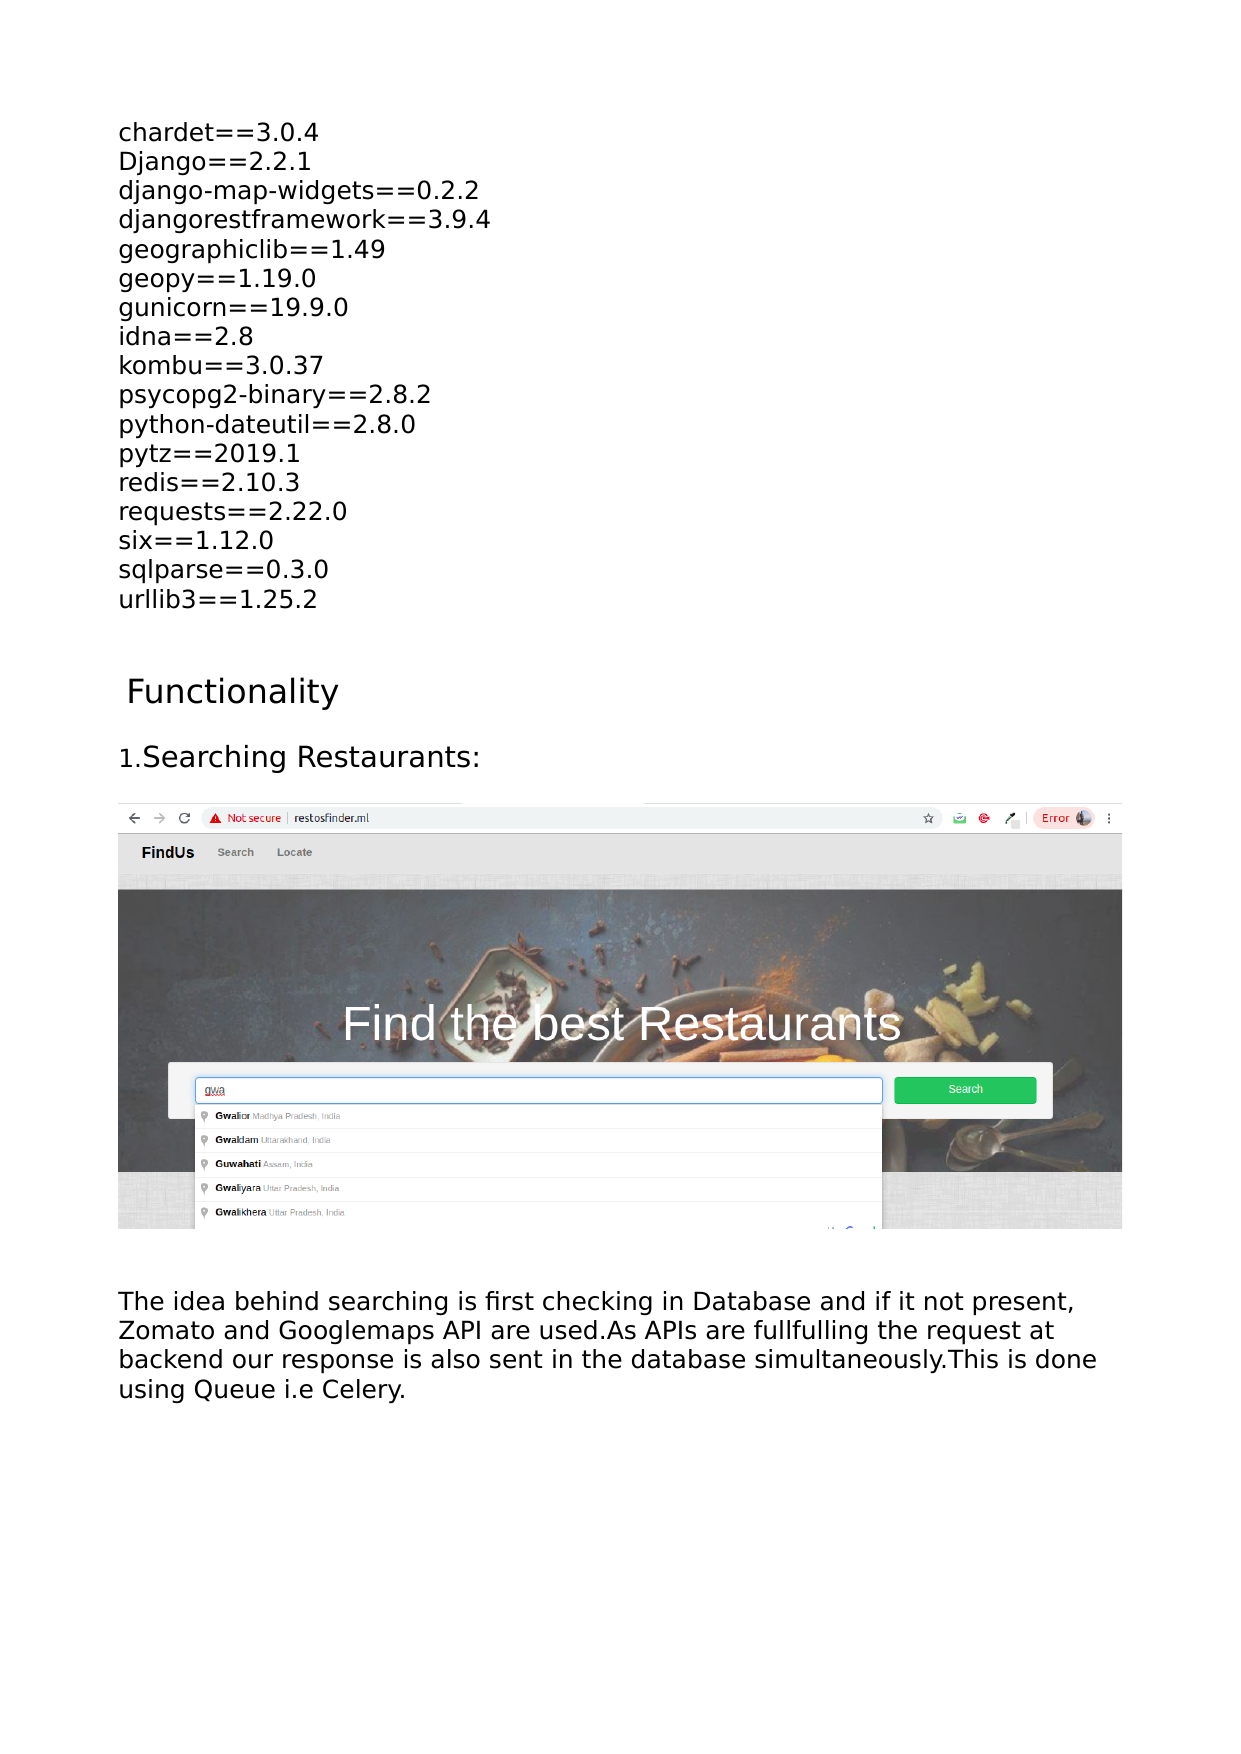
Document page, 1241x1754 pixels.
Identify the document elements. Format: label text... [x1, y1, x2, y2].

text Django==2.2.1 [118, 147, 1122, 176]
text redis==2.10.3 [118, 468, 1122, 497]
text pytz==2019.1 [118, 439, 1122, 468]
text 1.Searching Restaurants: [118, 740, 1122, 774]
text six==1.12.0 [118, 526, 1122, 556]
text geopy==1.19.0 [118, 264, 1122, 293]
text djangorestframework==3.9.4 [118, 206, 1122, 235]
text python-dateutil==2.8.0 [118, 410, 1122, 439]
text psycopg2-binary==2.8.2 [118, 381, 1122, 410]
text django-map-widgets==0.2.2 [118, 176, 1122, 206]
text sqlparse==0.3.0 [118, 556, 1122, 585]
text gunicorn==19.9.0 [118, 293, 1122, 322]
text geographiclib==1.49 [118, 235, 1122, 264]
text idna==2.8 [118, 322, 1122, 351]
text urllib3==1.25.2 [118, 585, 1122, 614]
text The idea behind searching is first checking in Database and if it not present, Zomato and Googlemaps API are used.As APIs are fullfulling the request at backend our response is also sent in the database simultaneously.This is done using Queue i.e Celery. [118, 1287, 1122, 1404]
text Functionality [118, 672, 1122, 711]
text chardet==3.0.4 [118, 118, 1122, 147]
text requests==2.22.0 [118, 497, 1122, 526]
picture [118, 803, 1123, 1229]
text kombu==3.0.37 [118, 351, 1122, 381]
